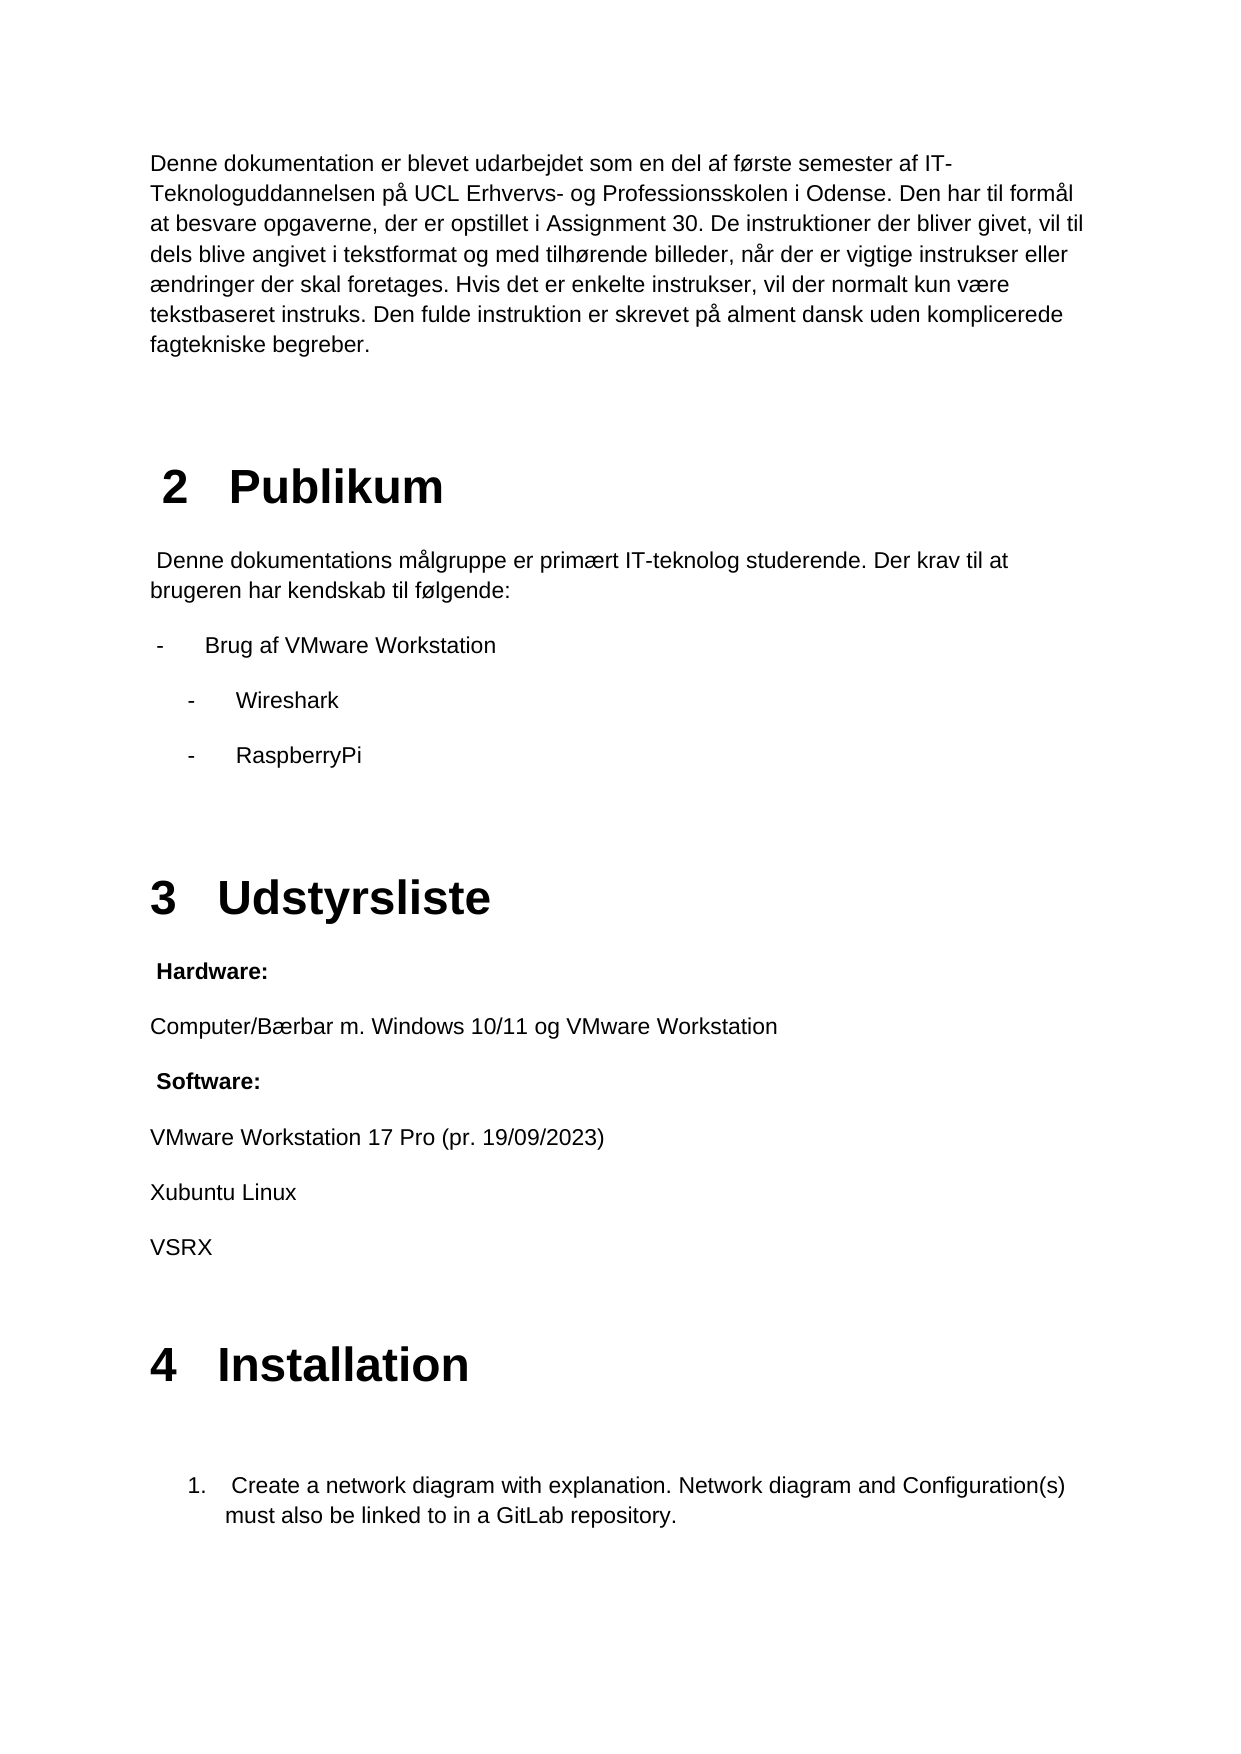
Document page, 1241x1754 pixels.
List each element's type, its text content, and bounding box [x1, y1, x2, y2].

list Create a network diagram with explanation. Network diagram and Configuration(s) must also be linked to in a GitLab repository. [187, 1472, 1090, 1529]
text VSRX [150, 1234, 1090, 1291]
text Software: [150, 1068, 1090, 1095]
text Computer/Bærbar m. Windows 10/11 og VMware Workstation [150, 1013, 1090, 1039]
subtitle 2 Publikum [150, 458, 1090, 513]
text - Brug af VMware Workstation [150, 632, 1090, 658]
text - Wireshark [187, 687, 1090, 714]
text Xubuntu Linux [150, 1179, 1090, 1205]
subtitle 4 Installation [150, 1336, 1090, 1391]
text VMware Workstation 17 Pro (pr. 19/09/2023) [150, 1123, 1090, 1150]
text Hardware: [150, 958, 1090, 984]
text - RaspberryPi [187, 742, 1090, 769]
text Denne dokumentations målgruppe er primært IT-teknolog studerende. Der krav til at brugeren har kendskab til følgende: [150, 547, 1090, 603]
text Denne dokumentation er blevet udarbejdet som en del af første semester af IT-Teknologuddannelsen på UCL Erhvervs- og Professionsskolen i Odense. Den har til formål at besvare opgaverne, der er opstillet i Assignment 30. De instruktioner der bliver givet, vil til dels blive angivet i tekstformat og med tilhørende billeder, når der er vigtige instrukser eller ændringer der skal foretages. Hvis det er enkelte instrukser, vil der normalt kun være tekstbaseret instruks. Den fulde instruktion er skrevet på alment dansk uden komplicerede fagtekniske begreber. [150, 150, 1090, 358]
subtitle 3 Udstyrsliste [150, 869, 1090, 925]
